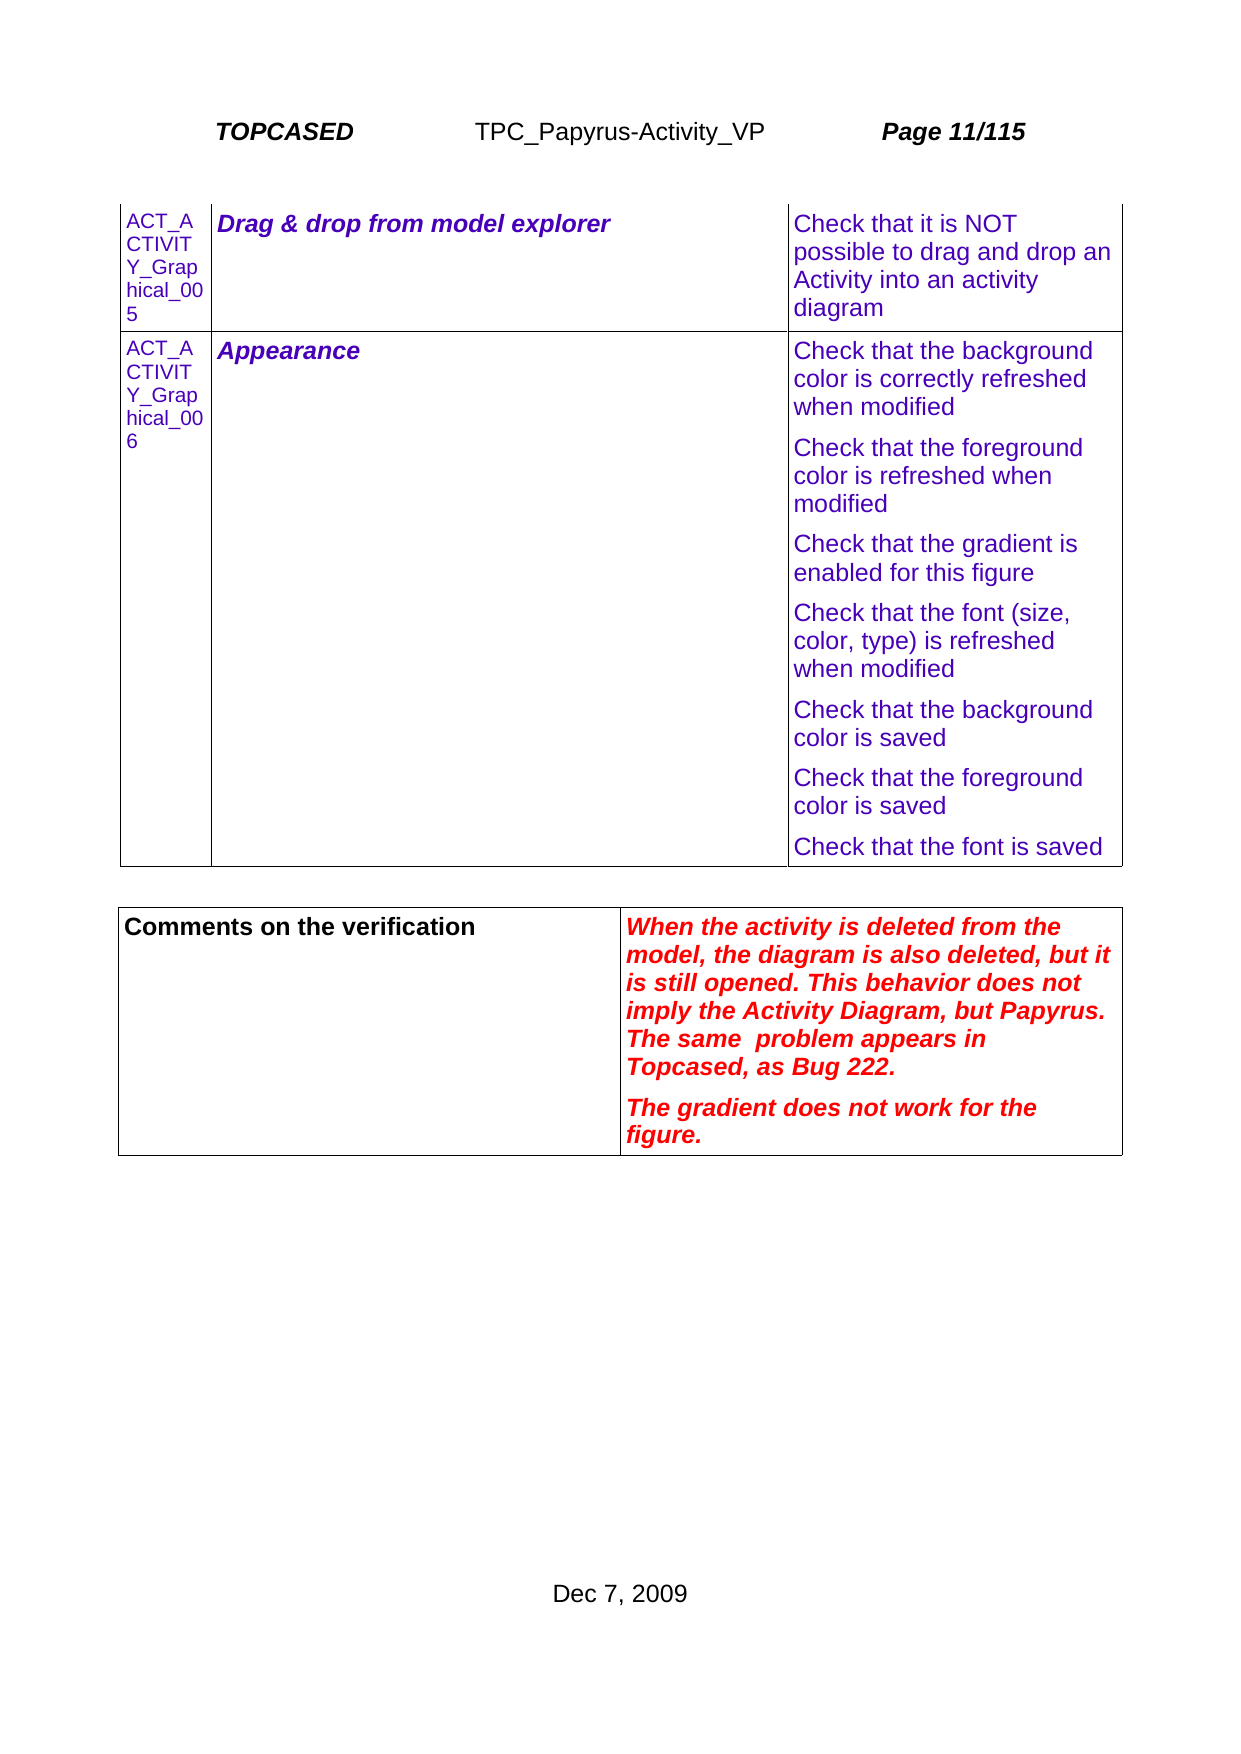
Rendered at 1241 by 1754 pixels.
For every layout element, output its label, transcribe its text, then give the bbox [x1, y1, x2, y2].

table_cell Check that it is NOT possible to drag and drop an Activity into an activity diagram [789, 204, 1122, 331]
table_header Comments on the verification [119, 908, 620, 1155]
table_cell Check that the background color is correctly refreshed when modified Check that the foreground color is refreshed when modified Check that the gradient is enabled for this figure Check that the font (size, color, type) is refreshed when modified Check that the background color is saved Check that the foreground color is saved Check that the font is saved [789, 332, 1122, 866]
table_cell ACT_ACTIVITY_Graphical_006 [121, 332, 211, 866]
table_header When the activity is deleted from the model, the diagram is also deleted, but it is still opened. This behavior does not imply the Activity Diagram, but Papyrus. The same problem appears in Topcased, as Bug 222. The gradient does not work for the figure. [621, 908, 1122, 1155]
table_cell Drag & drop from model explorer [212, 204, 787, 331]
table_cell Appearance [212, 332, 787, 866]
table_cell ACT_ACTIVITY_Graphical_005 [121, 204, 211, 331]
